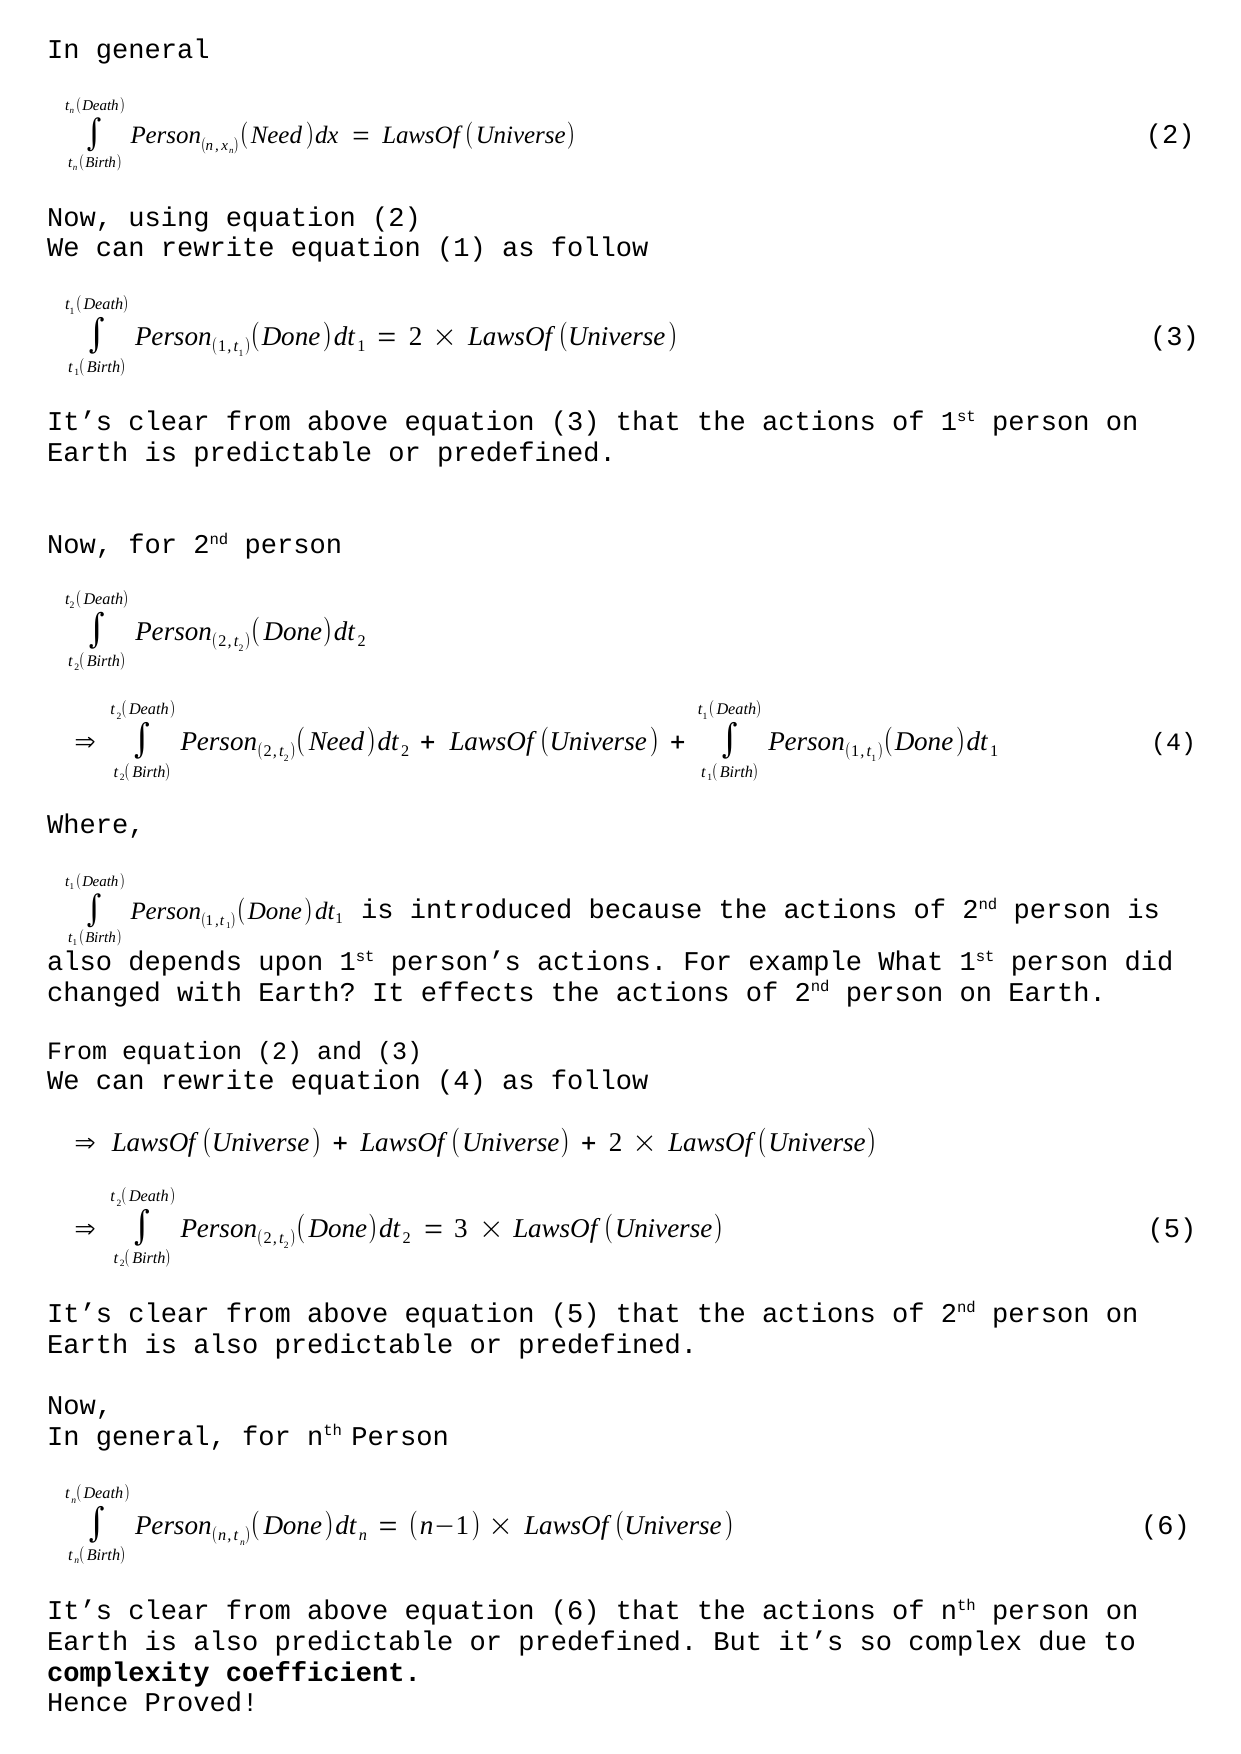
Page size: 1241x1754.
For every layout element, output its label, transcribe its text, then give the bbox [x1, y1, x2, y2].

text Hence Proved! [47, 1689, 1198, 1720]
text We can rewrite equation (1) as follow [47, 234, 1198, 265]
text (2) [47, 97, 1198, 173]
text Now, [47, 1392, 1198, 1423]
text In general, for nth Person [47, 1423, 1198, 1453]
text It’s clear from above equation (5) that the actions of 2nd person on Earth is also predictable or predefined. [47, 1300, 1198, 1361]
text (6) [47, 1484, 1198, 1566]
text It’s clear from above equation (6) that the actions of nth person on Earth is also predictable or predefined. But it’s so complex due to complexity coefficient. [47, 1597, 1198, 1689]
text It’s clear from above equation (3) that the actions of 1st person on Earth is predictable or predefined. [47, 408, 1198, 470]
text In general [47, 35, 1198, 66]
text (3) [47, 296, 1198, 377]
text (4) [47, 701, 1198, 782]
text Now, using equation (2) [47, 203, 1198, 234]
text Where, [47, 811, 1198, 842]
text (5) [47, 1187, 1198, 1269]
text We can rewrite equation (4) as follow [47, 1067, 1198, 1097]
text From equation (2) and (3) [47, 1038, 1198, 1067]
text is introduced because the actions of 2nd person is also depends upon 1st person’s actions. For example What 1st person did changed with Earth? It effects the actions of 2nd person on Earth. [47, 872, 1198, 1009]
text Now, for 2nd person [47, 531, 1198, 562]
